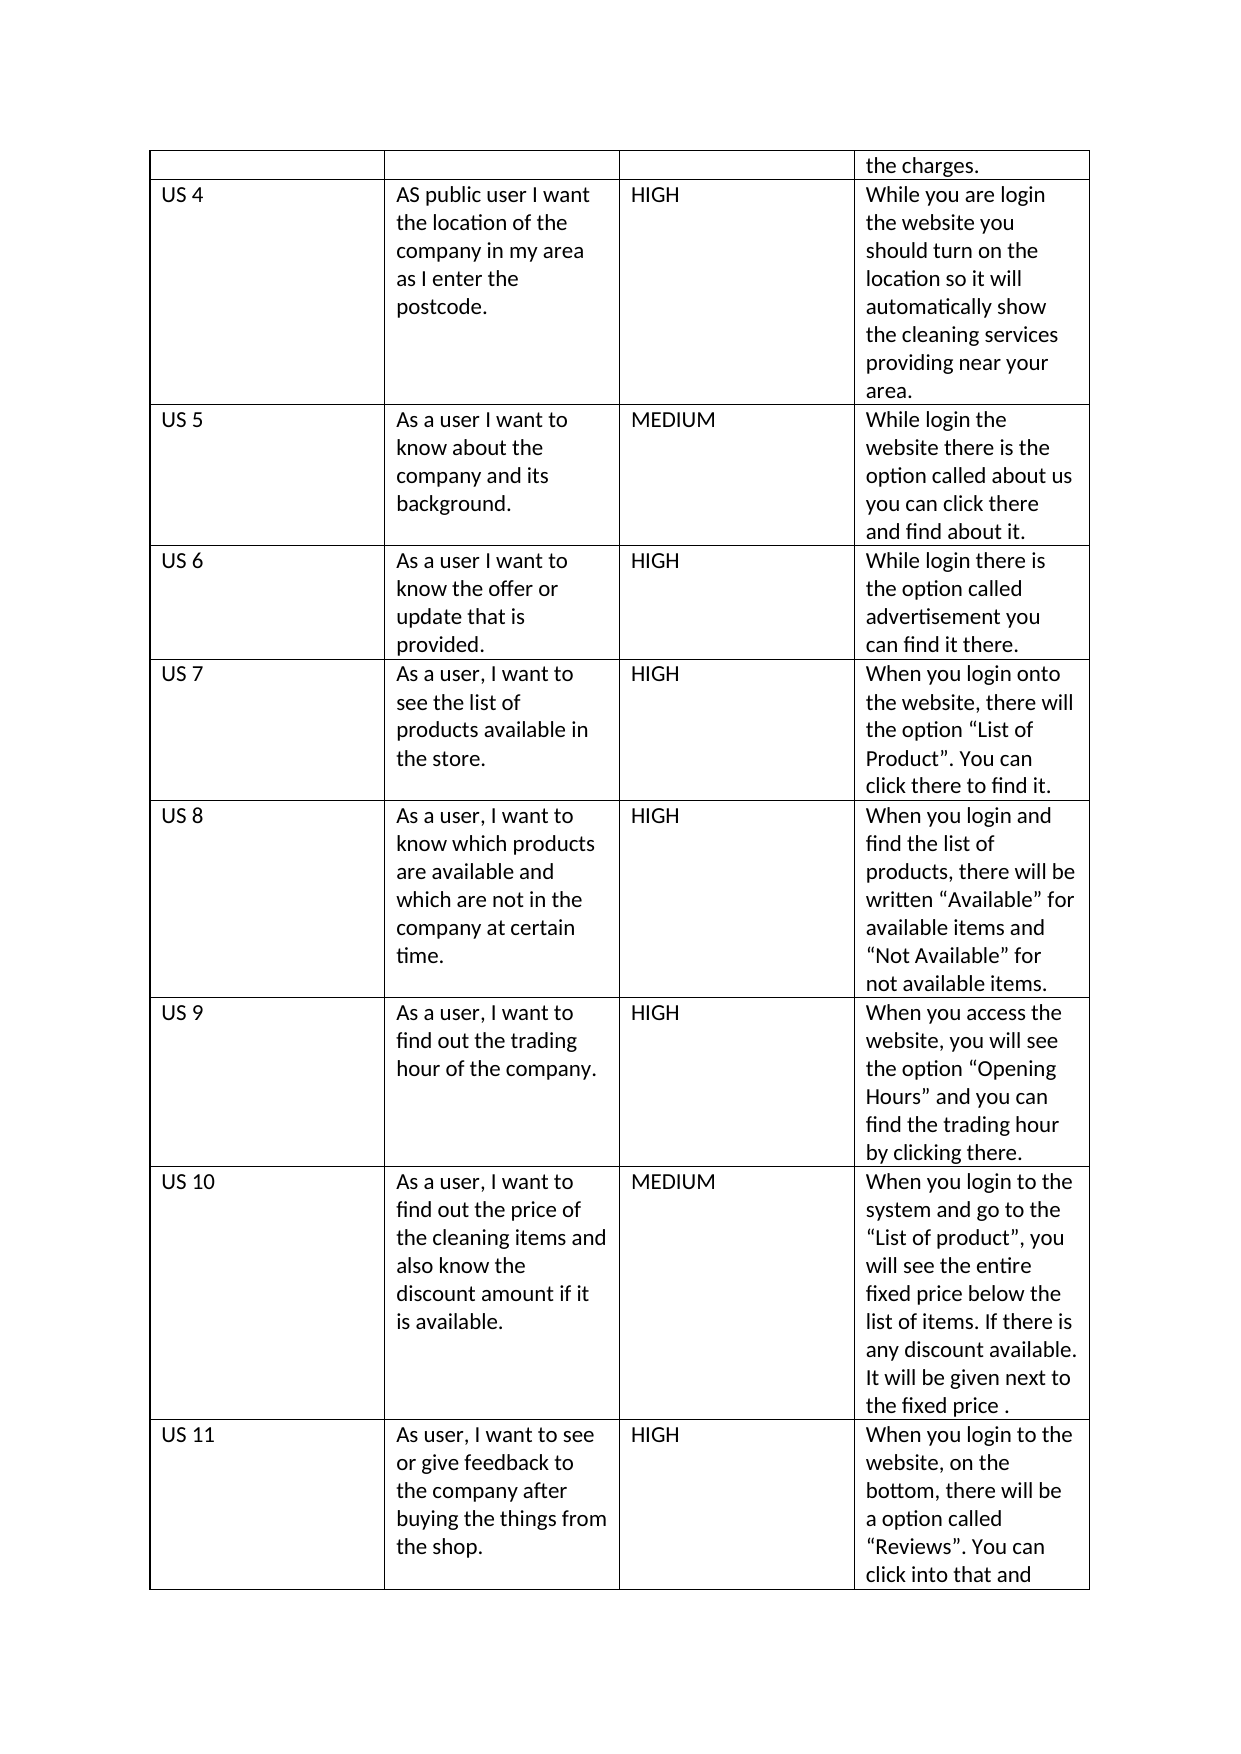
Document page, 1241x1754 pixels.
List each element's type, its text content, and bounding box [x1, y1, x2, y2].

table_cell As a user I want to know about the company and its background. [385, 405, 619, 545]
table_cell the charges. [855, 151, 1089, 179]
table_cell When you access the website, you will see the option “Opening Hours” and you can find the trading hour by clicking there. [855, 998, 1089, 1166]
table_cell US 8 [151, 801, 384, 997]
table_cell HIGH [620, 660, 854, 800]
table_cell MEDIUM [620, 1167, 854, 1419]
table_cell AS public user I want the location of the company in my area as I enter the postcode. [385, 180, 619, 404]
table_cell HIGH [620, 998, 854, 1166]
table_cell MEDIUM [620, 405, 854, 545]
table_cell As a user, I want to know which products are available and which are not in the company at certain time. [385, 801, 619, 997]
table_cell [620, 151, 854, 179]
table_cell As a user, I want to find out the trading hour of the company. [385, 998, 619, 1166]
table_cell As a user I want to know the offer or update that is provided. [385, 546, 619, 658]
table_cell As a user, I want to see the list of products available in the store. [385, 660, 619, 800]
table_cell While you are login the website you should turn on the location so it will automatically show the cleaning services providing near your area. [855, 180, 1089, 404]
table_cell [151, 151, 384, 179]
table_cell HIGH [620, 801, 854, 997]
table_cell HIGH [620, 1420, 854, 1588]
table_cell US 6 [151, 546, 384, 658]
table_cell When you login onto the website, there will the option “List of Product”. You can click there to find it. [855, 660, 1089, 800]
table_cell US 4 [151, 180, 384, 404]
table_cell While login the website there is the option called about us you can click there and find about it. [855, 405, 1089, 545]
table_cell [385, 151, 619, 179]
table_cell US 10 [151, 1167, 384, 1419]
table_cell US 9 [151, 998, 384, 1166]
table_cell When you login to the website, on the bottom, there will be a option called “Reviews”. You can click into that and [855, 1420, 1089, 1588]
table_cell US 11 [151, 1420, 384, 1588]
table_cell When you login to the system and go to the “List of product”, you will see the entire fixed price below the list of items. If there is any discount available. It will be given next to the fixed price . [855, 1167, 1089, 1419]
table_cell When you login and find the list of products, there will be written “Available” for available items and “Not Available” for not available items. [855, 801, 1089, 997]
table_cell US 5 [151, 405, 384, 545]
table_cell HIGH [620, 546, 854, 658]
table_cell As a user, I want to find out the price of the cleaning items and also know the discount amount if it is available. [385, 1167, 619, 1419]
table_cell US 7 [151, 660, 384, 800]
table_cell HIGH [620, 180, 854, 404]
table_cell While login there is the option called advertisement you can find it there. [855, 546, 1089, 658]
table_cell As user, I want to see or give feedback to the company after buying the things from the shop. [385, 1420, 619, 1588]
